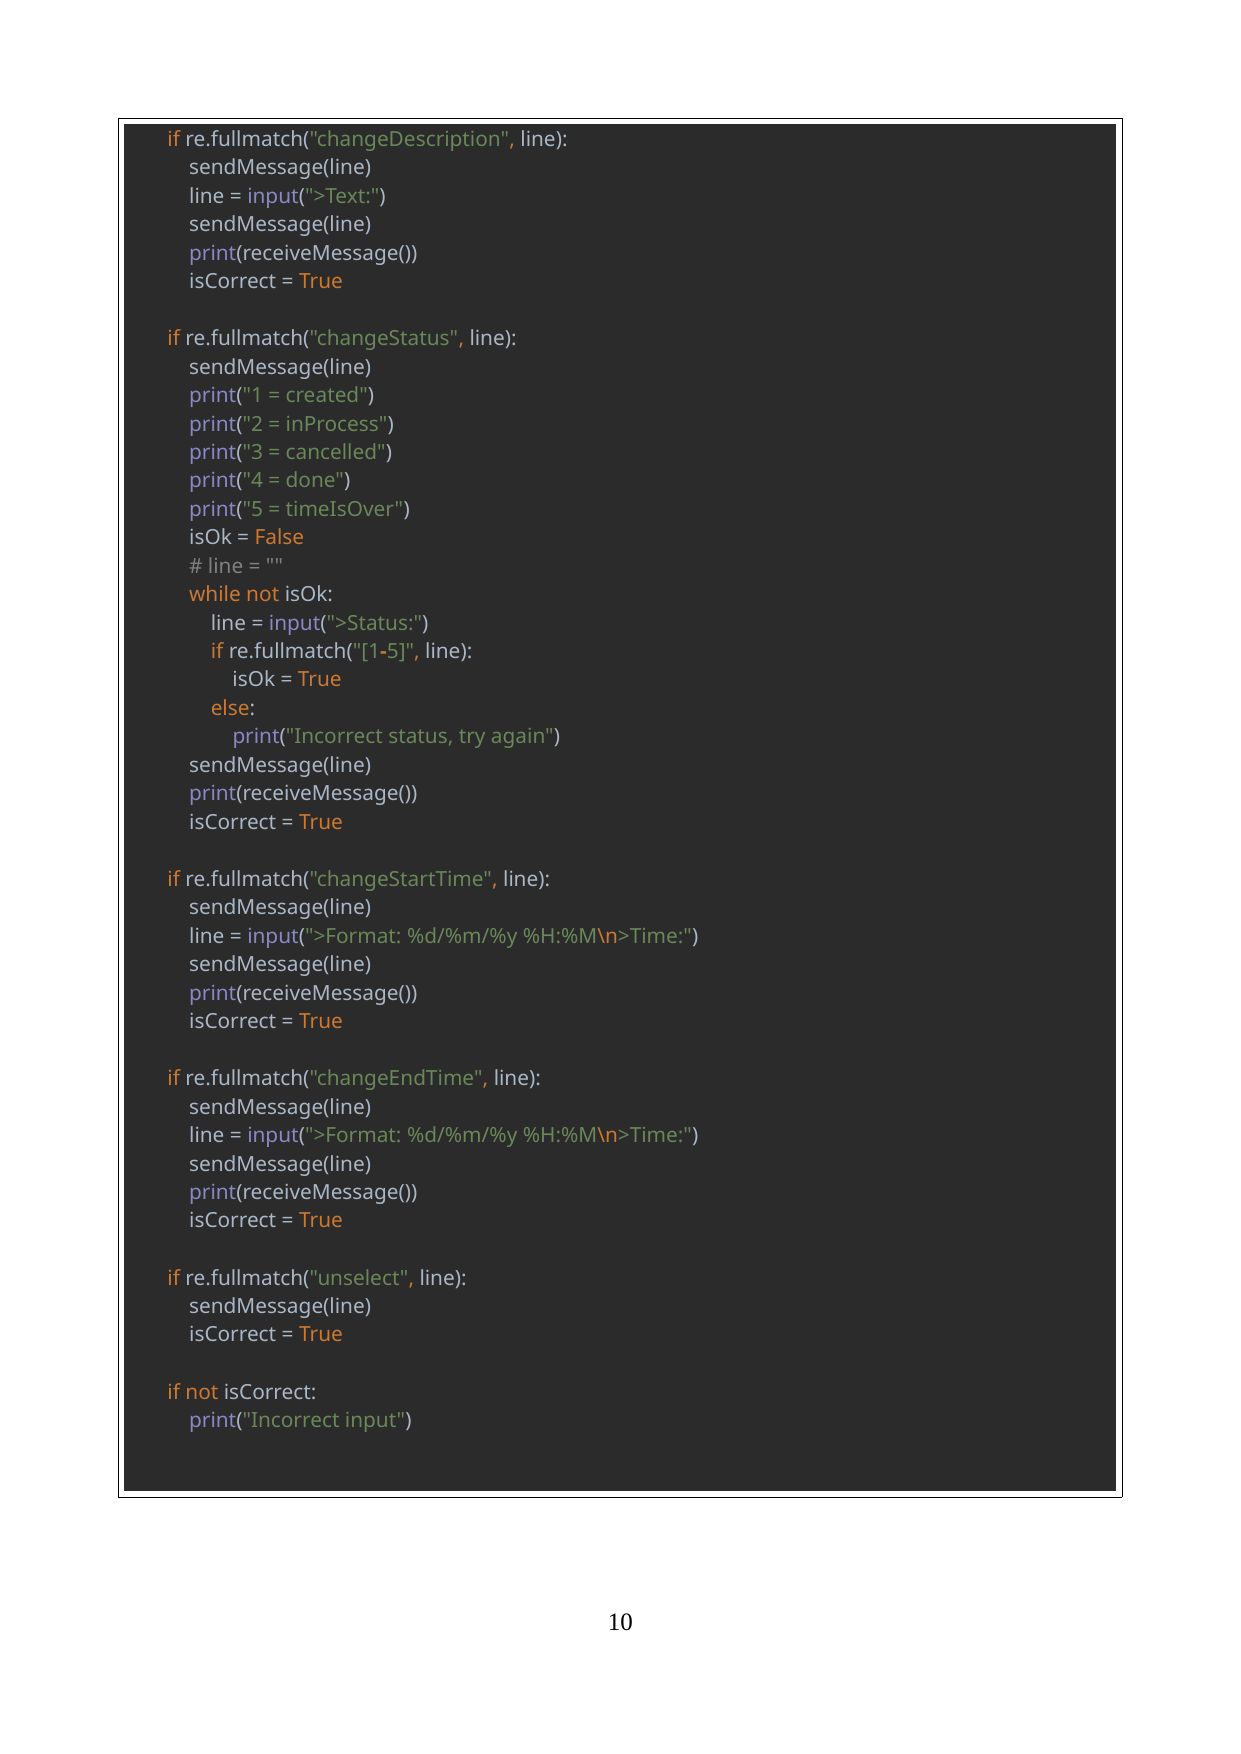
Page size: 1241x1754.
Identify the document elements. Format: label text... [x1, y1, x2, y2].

table_cell if re.fullmatch("changeDescription", line): sendMessage(line) line = input(">Text:") sendMessage(line) print(receiveMessage()) isCorrect = True if re.fullmatch("changeStatus", line): sendMessage(line) print("1 = created") print("2 = inProcess") print("3 = cancelled") print("4 = done") print("5 = timeIsOver") isOk = False # line = "" while not isOk: line = input(">Status:") if re.fullmatch("[1-5]", line): isOk = True else: print("Incorrect status, try again") sendMessage(line) print(receiveMessage()) isCorrect = True if re.fullmatch("changeStartTime", line): sendMessage(line) line = input(">Format: %d/%m/%y %H:%M\n>Time:") sendMessage(line) print(receiveMessage()) isCorrect = True if re.fullmatch("changeEndTime", line): sendMessage(line) line = input(">Format: %d/%m/%y %H:%M\n>Time:") sendMessage(line) print(receiveMessage()) isCorrect = True if re.fullmatch("unselect", line): sendMessage(line) isCorrect = True if not isCorrect: print("Incorrect input") [119, 119, 1122, 1497]
